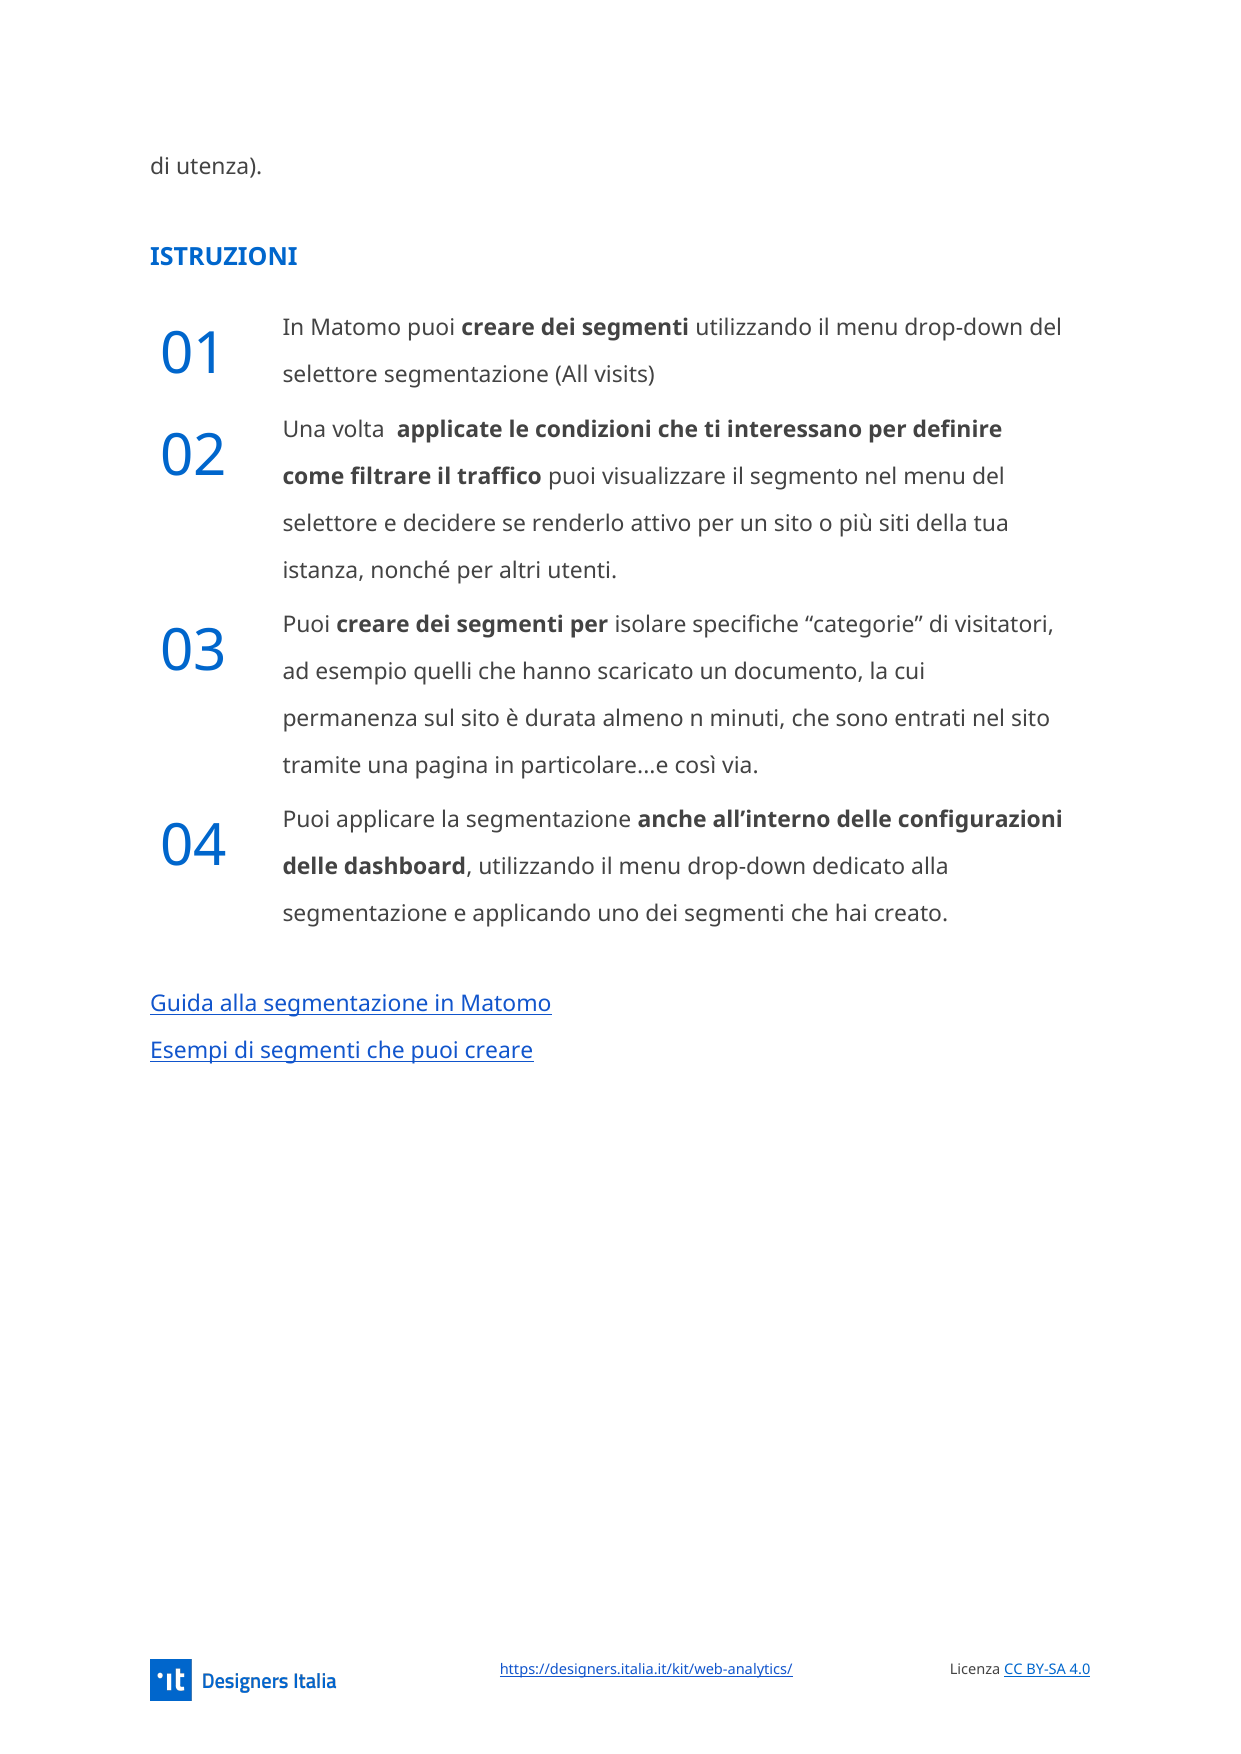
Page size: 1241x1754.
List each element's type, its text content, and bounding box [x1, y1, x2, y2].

table_cell Puoi creare dei segmenti per isolare specifiche “categorie” di visitatori, ad esempio quelli che hanno scaricato un documento, la cui permanenza sul sito è durata almeno n minuti, che sono entrati nel sito tramite una pagina in particolare...e così via. [273, 598, 1086, 791]
text di utenza). [150, 150, 1078, 181]
table_cell 04 [151, 793, 271, 938]
table_cell Puoi applicare la segmentazione anche all’interno delle configurazioni delle dashboard, utilizzando il menu drop-down dedicato alla segmentazione e applicando uno dei segmenti che hai creato. [273, 793, 1086, 938]
table_cell 03 [151, 598, 271, 791]
subtitle ISTRUZIONI [150, 238, 1078, 273]
table_header In Matomo puoi creare dei segmenti utilizzando il menu drop-down del selettore segmentazione (All visits) [273, 301, 1086, 401]
text Guida alla segmentazione in Matomo [150, 987, 1090, 1019]
table_cell 02 [151, 403, 271, 596]
table_cell Una volta applicate le condizioni che ti interessano per definire come filtrare il traffico puoi visualizzare il segmento nel menu del selettore e decidere se renderlo attivo per un sito o più siti della tua istanza, nonché per altri utenti. [273, 403, 1086, 596]
text Esempi di segmenti che puoi creare [150, 1034, 1090, 1066]
table_header 01 [151, 301, 271, 401]
picture [150, 1659, 347, 1701]
